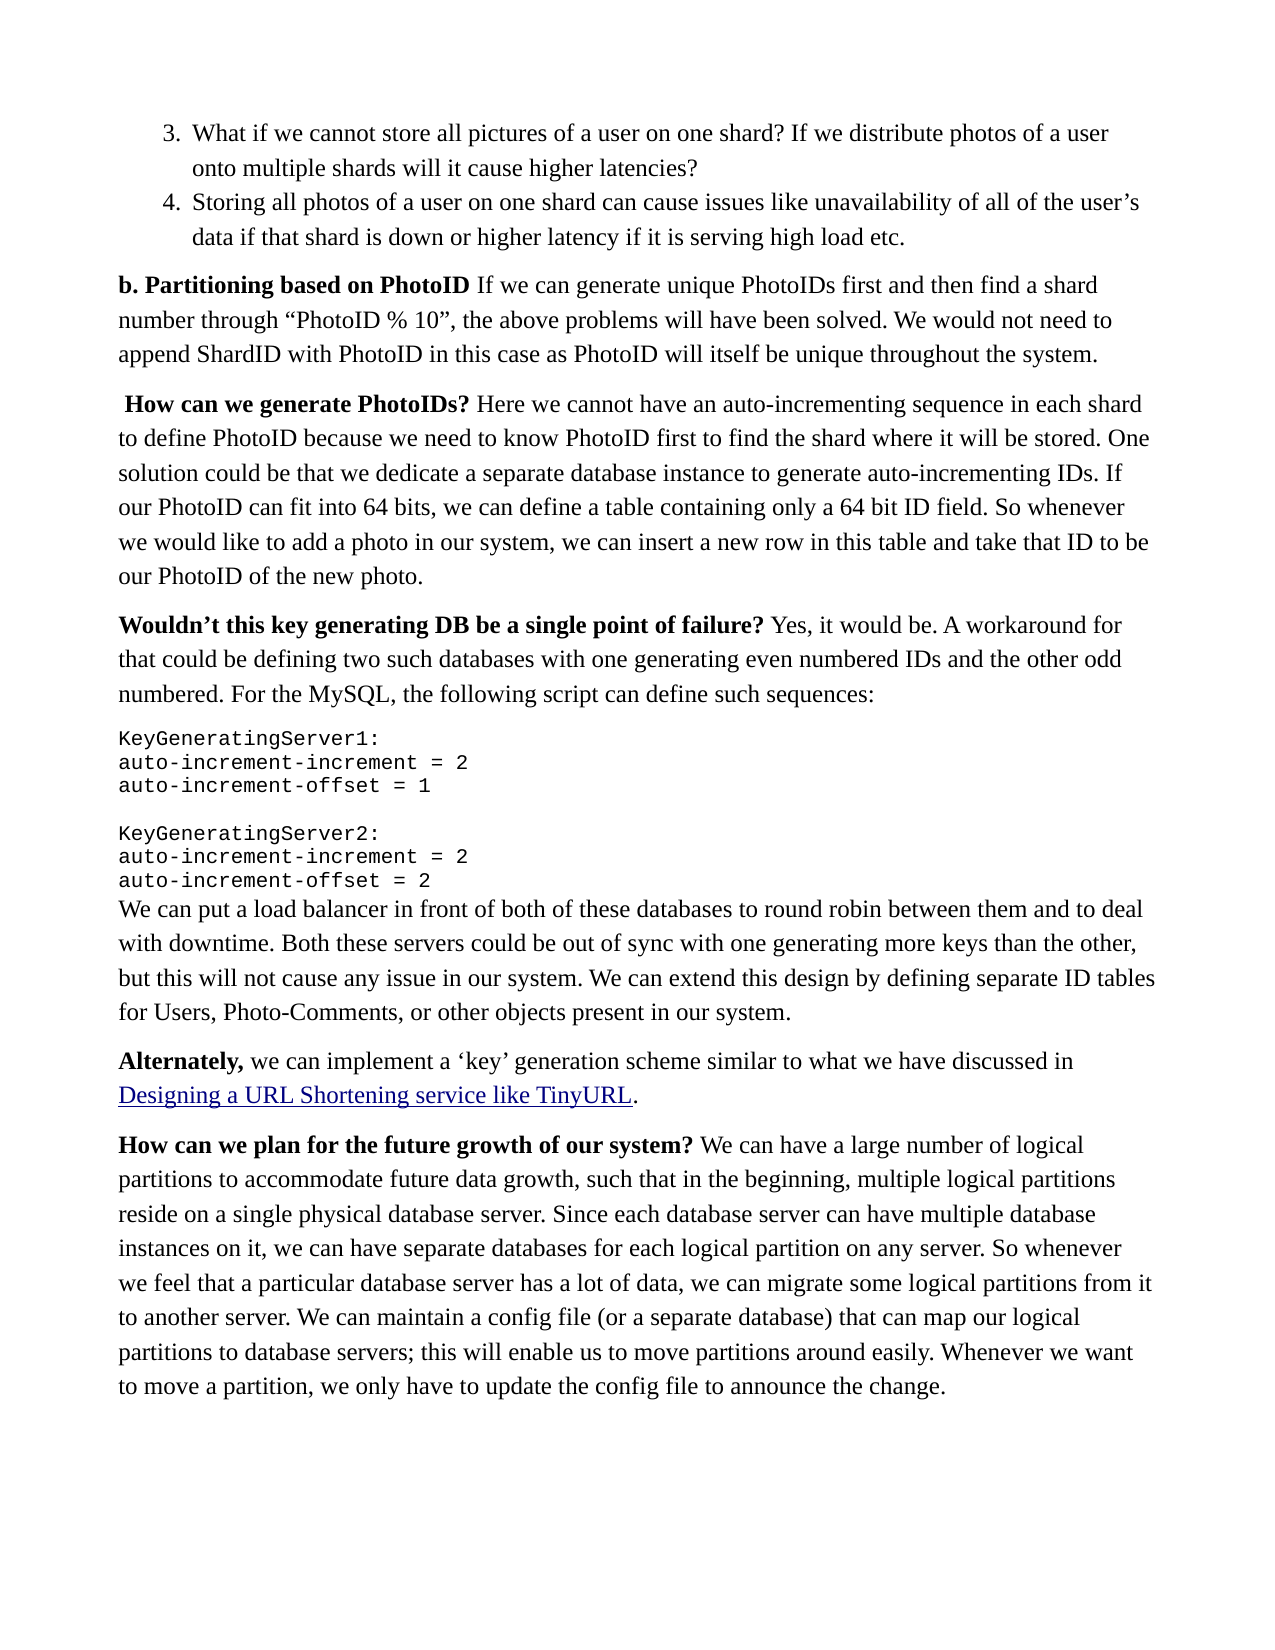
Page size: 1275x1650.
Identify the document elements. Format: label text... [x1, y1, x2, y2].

text auto-increment-increment = 2 [118, 846, 1157, 870]
text Alternately, we can implement a ‘key’ generation scheme similar to what we have discussed in Designing a URL Shortening service like TinyURL. [118, 1046, 1157, 1109]
text KeyGeneratingServer2: [118, 823, 1157, 846]
text auto-increment-offset = 1 [118, 775, 1157, 799]
list What if we cannot store all pictures of a user on one shard? If we distribute photos of a user onto multiple shards will it cause higher latencies? [162, 118, 1157, 181]
text auto-increment-offset = 2 [118, 870, 1157, 894]
text How can we plan for the future growth of our system? We can have a large number of logical partitions to accommodate future data growth, such that in the beginning, multiple logical partitions reside on a single physical database server. Since each database server can have multiple database instances on it, we can have separate databases for each logical partition on any server. So whenever we feel that a particular database server has a lot of data, we can migrate some logical partitions from it to another server. We can maintain a config file (or a separate database) that can map our logical partitions to database servers; this will enable us to move partitions around easily. Whenever we want to move a partition, we only have to update the config file to announce the change. [118, 1130, 1157, 1400]
list Storing all photos of a user on one shard can cause issues like unavailability of all of the user’s data if that shard is down or higher latency if it is serving high load etc. [162, 187, 1157, 250]
text auto-increment-increment = 2 [118, 752, 1157, 775]
text Wouldn’t this key generating DB be a single point of failure? Yes, it would be. A workaround for that could be defining two such databases with one generating even numbered IDs and the other odd numbered. For the MySQL, the following script can define such sequences: [118, 610, 1157, 708]
text ​ [118, 799, 1157, 823]
text b. Partitioning based on PhotoID If we can generate unique PhotoIDs first and then find a shard number through “PhotoID % 10”, the above problems will have been solved. We would not need to append ShardID with PhotoID in this case as PhotoID will itself be unique throughout the system. [118, 271, 1157, 368]
text How can we generate PhotoIDs? Here we cannot have an auto-incrementing sequence in each shard to define PhotoID because we need to know PhotoID first to find the shard where it will be stored. One solution could be that we dedicate a separate database instance to generate auto-incrementing IDs. If our PhotoID can fit into 64 bits, we can define a table containing only a 64 bit ID field. So whenever we would like to add a photo in our system, we can insert a new row in this table and take that ID to be our PhotoID of the new photo. [118, 389, 1157, 590]
text KeyGeneratingServer1: [118, 728, 1157, 752]
text We can put a load balancer in front of both of these databases to round robin between them and to deal with downtime. Both these servers could be out of sync with one generating more keys than the other, but this will not cause any issue in our system. We can extend this design by defining separate ID tables for Users, Photo-Comments, or other objects present in our system. [118, 894, 1157, 1026]
